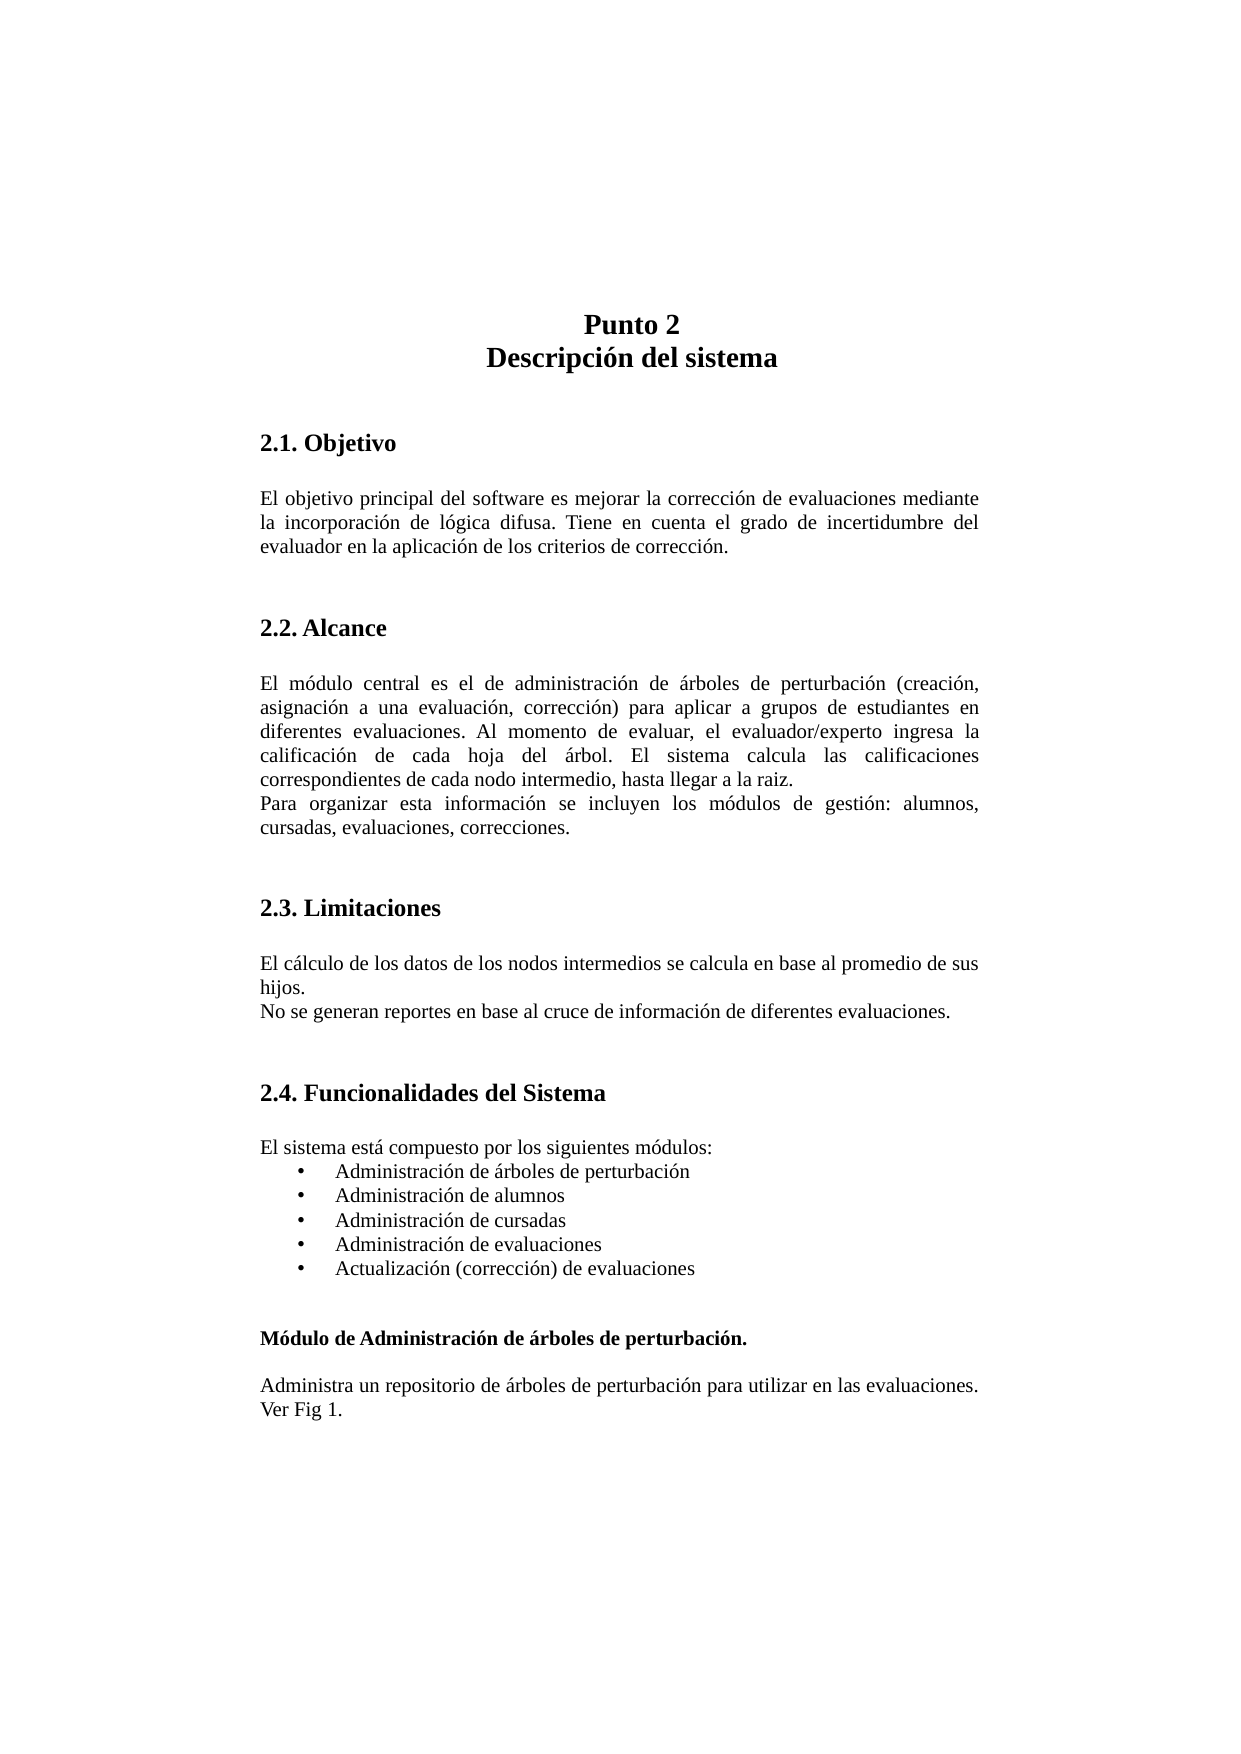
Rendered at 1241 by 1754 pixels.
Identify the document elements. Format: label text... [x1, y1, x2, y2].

text El cálculo de los datos de los nodos intermedios se calcula en base al promedio de sus hijos. [260, 951, 980, 999]
text El módulo central es el de administración de árboles de perturbación (creación, asignación a una evaluación, corrección) para aplicar a grupos de estudiantes en diferentes evaluaciones. Al momento de evaluar, el evaluador/experto ingresa la calificación de cada hoja del árbol. El sistema calcula las calificaciones correspondientes de cada nodo intermedio, hasta llegar a la raiz. [260, 671, 980, 791]
text El objetivo principal del software es mejorar la corrección de evaluaciones mediante la incorporación de lógica difusa. Tiene en cuenta el grado de incertidumbre del evaluador en la aplicación de los criterios de corrección. [260, 486, 980, 558]
list Administración de evaluaciones [297, 1232, 980, 1256]
list Administración de árboles de perturbación [297, 1159, 980, 1183]
subtitle 2.3. Limitaciones [260, 893, 980, 922]
subtitle 2.4. Funcionalidades del Sistema [260, 1078, 980, 1106]
text Para organizar esta información se incluyen los módulos de gestión: alumnos, cursadas, evaluaciones, correcciones. [260, 791, 980, 839]
list Administración de cursadas [297, 1207, 980, 1232]
list Administración de alumnos [297, 1183, 980, 1207]
text El sistema está compuesto por los siguientes módulos: [260, 1135, 980, 1159]
subtitle 2.1. Objetivo [260, 428, 980, 457]
subtitle Módulo de Administración de árboles de perturbación. [260, 1326, 980, 1350]
text No se generan reportes en base al cruce de información de diferentes evaluaciones. [260, 999, 980, 1023]
subtitle 2.2. Alcance [260, 613, 980, 642]
text Administra un repositorio de árboles de perturbación para utilizar en las evaluaciones. Ver Fig 1. [260, 1373, 980, 1421]
subtitle Punto 2 [260, 307, 980, 341]
list Actualización (corrección) de evaluaciones [297, 1256, 980, 1280]
subtitle Descripción del sistema [260, 341, 980, 374]
